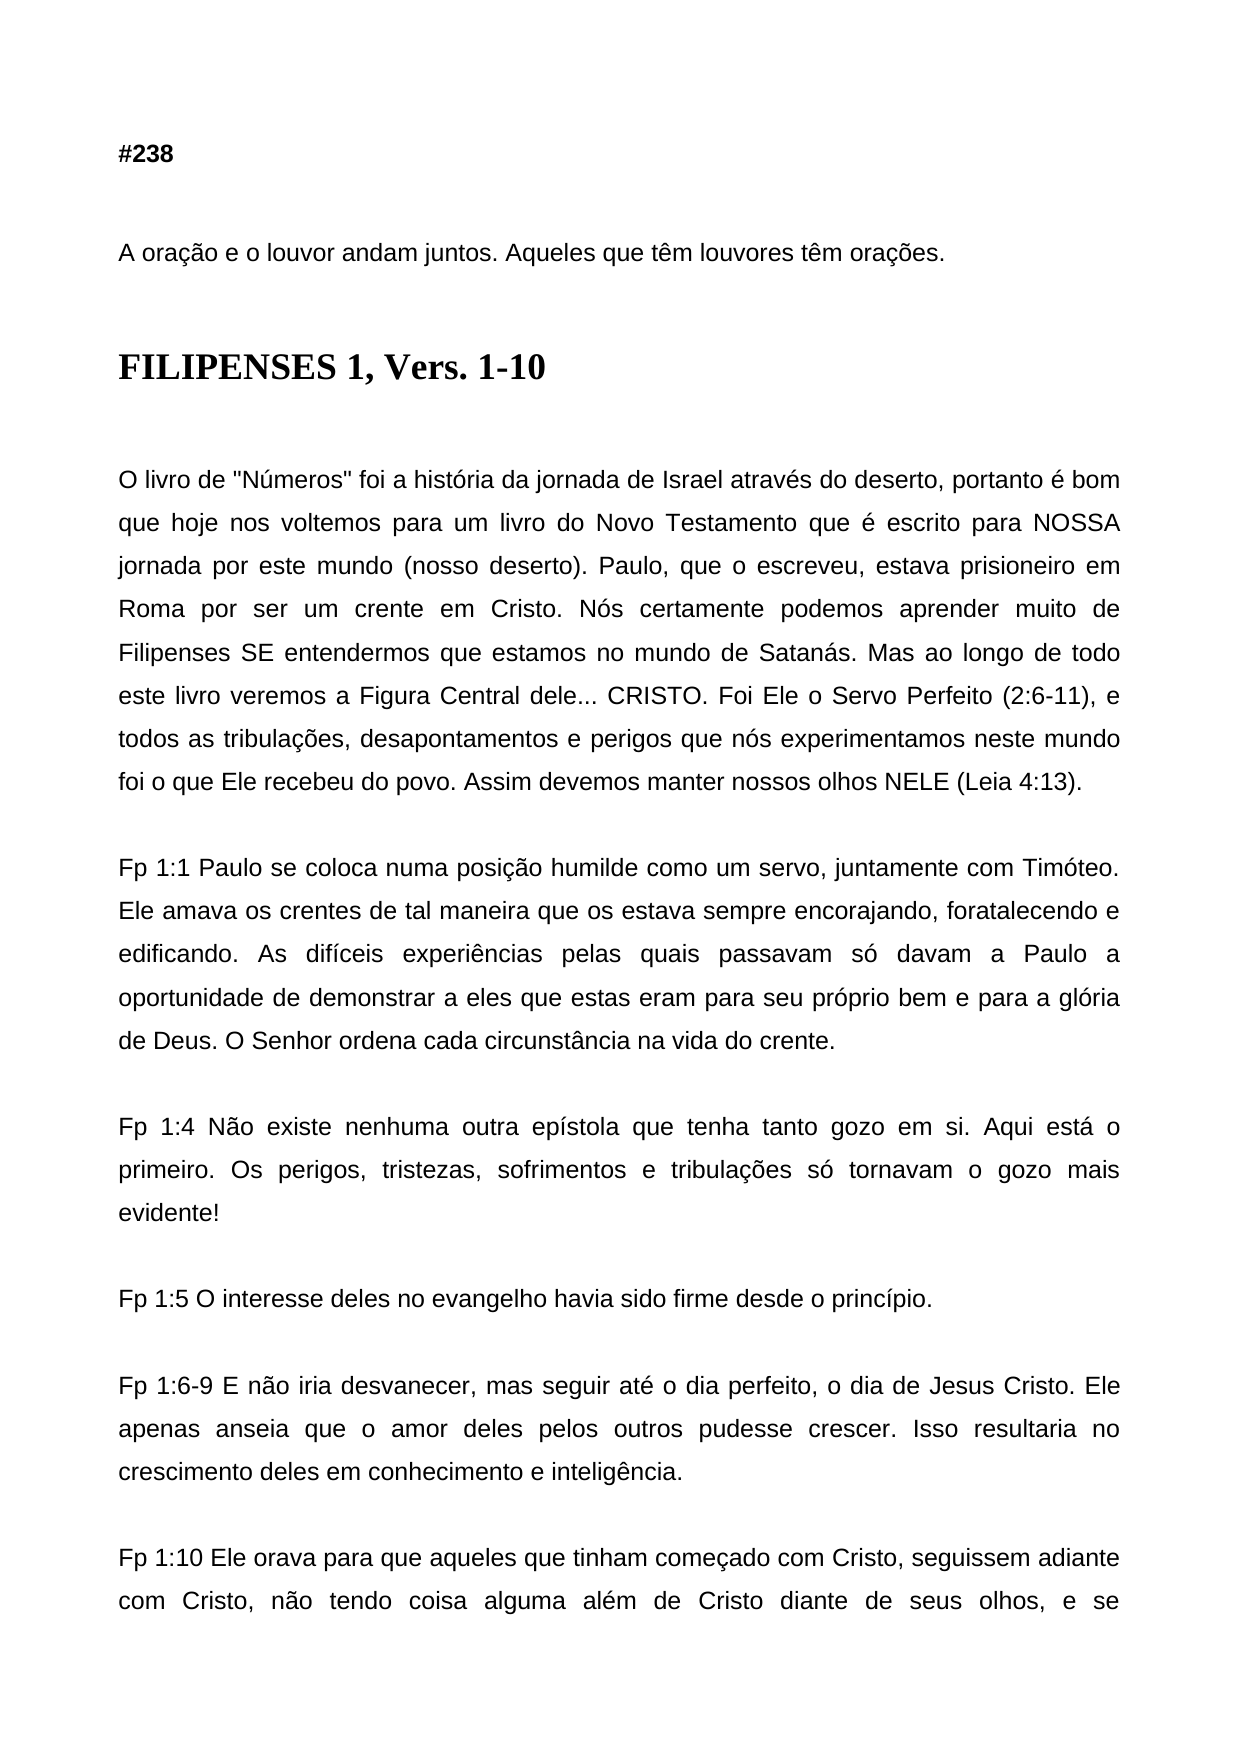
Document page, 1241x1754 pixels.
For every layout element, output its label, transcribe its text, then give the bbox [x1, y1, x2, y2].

text Fp 1:10 Ele orava para que aqueles que tinham começado com Cristo, seguissem adiante com Cristo, não tendo coisa alguma além de Cristo diante de seus olhos, e se [118, 1543, 1122, 1615]
subtitle #238 [118, 139, 1122, 168]
text Fp 1:1 Paulo se coloca numa posição humilde como um servo, juntamente com Timóteo. Ele amava os crentes de tal maneira que os estava sempre encorajando, foratalecendo e edificando. As difíceis experiências pelas quais passavam só davam a Paulo a oportunidade de demonstrar a eles que estas eram para seu próprio bem e para a glória de Deus. O Senhor ordena cada circunstância na vida do crente. [118, 853, 1122, 1054]
text Fp 1:4 Não existe nenhuma outra epístola que tenha tanto gozo em si. Aqui está o primeiro. Os perigos, tristezas, sofrimentos e tribulações só tornavam o gozo mais evidente! [118, 1112, 1122, 1227]
text Fp 1:5 O interesse deles no evangelho havia sido firme desde o princípio. [118, 1284, 1122, 1313]
text A oração e o louvor andam juntos. Aqueles que têm louvores têm orações. [118, 238, 1122, 266]
subtitle FILIPENSES 1, Vers. 1-10 [118, 345, 1122, 388]
text Fp 1:6-9 E não iria desvanecer, mas seguir até o dia perfeito, o dia de Jesus Cristo. Ele apenas anseia que o amor deles pelos outros pudesse crescer. Isso resultaria no crescimento deles em conhecimento e inteligência. [118, 1371, 1122, 1486]
text O livro de "Números" foi a história da jornada de Israel através do deserto, portanto é bom que hoje nos voltemos para um livro do Novo Testamento que é escrito para NOSSA jornada por este mundo (nosso deserto). Paulo, que o escreveu, estava prisioneiro em Roma por ser um crente em Cristo. Nós certamente podemos aprender muito de Filipenses SE entendermos que estamos no mundo de Satanás. Mas ao longo de todo este livro veremos a Figura Central dele... CRISTO. Foi Ele o Servo Perfeito (2:6-11), e todos as tribulações, desapontamentos e perigos que nós experimentamos neste mundo foi o que Ele recebeu do povo. Assim devemos manter nossos olhos NELE (Leia 4:13). [118, 465, 1122, 796]
